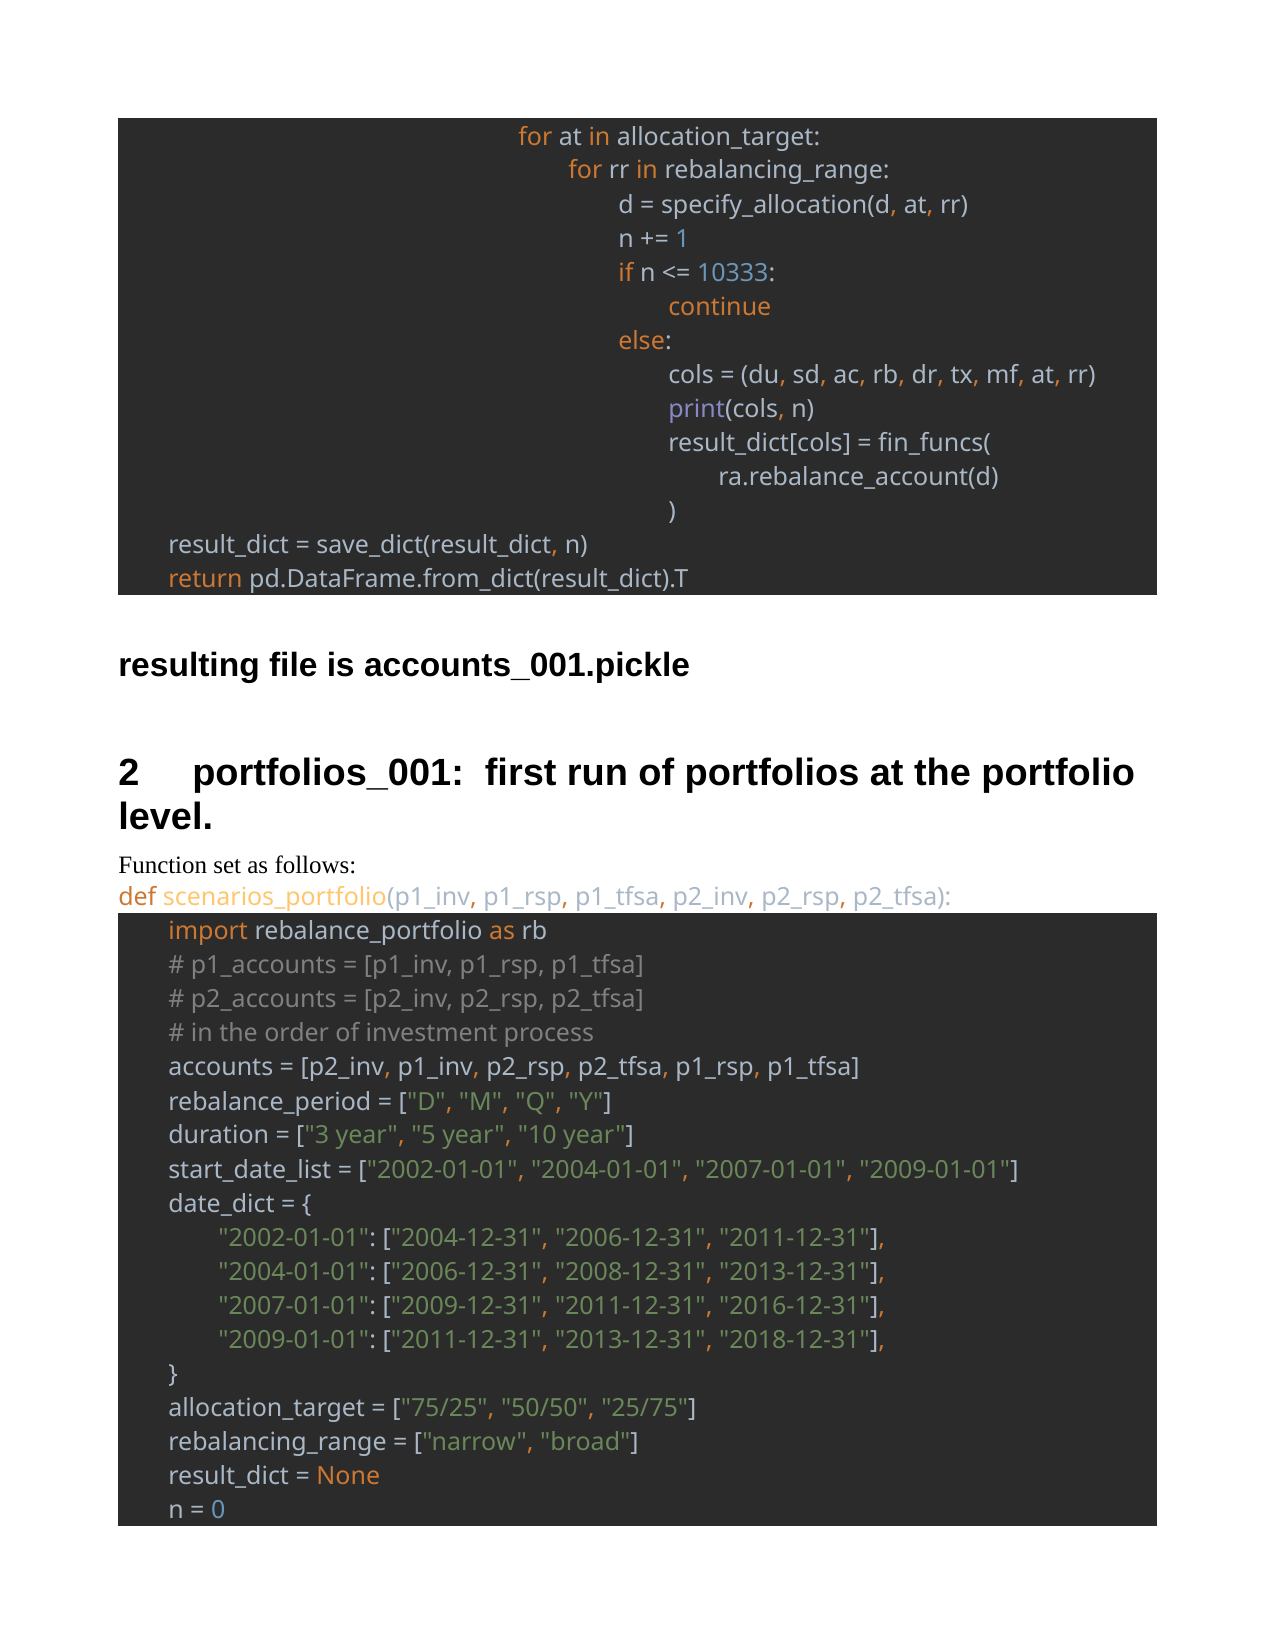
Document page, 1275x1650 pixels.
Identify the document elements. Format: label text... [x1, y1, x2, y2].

text # p1_accounts = [p1_inv, p1_rsp, p1_tfsa] [118, 947, 1157, 981]
subtitle portfolios_001: first run of portfolios at the portfolio level. [118, 750, 1157, 837]
text Function set as follows: [118, 850, 1157, 879]
text result_dict = None [118, 1458, 1157, 1492]
text if n <= 10333: [118, 254, 1157, 288]
text allocation_target = ["75/25", "50/50", "25/75"] [118, 1390, 1157, 1424]
text "2007-01-01": ["2009-12-31", "2011-12-31", "2016-12-31"], [118, 1287, 1157, 1322]
text # p2_accounts = [p2_inv, p2_rsp, p2_tfsa] [118, 981, 1157, 1015]
text else: [118, 322, 1157, 357]
text n += 1 [118, 220, 1157, 254]
text cols = (du, sd, ac, rb, dr, tx, mf, at, rr) [118, 357, 1157, 391]
text } [118, 1356, 1157, 1390]
text d = specify_allocation(d, at, rr) [118, 186, 1157, 220]
text continue [118, 288, 1157, 322]
text n = 0 [118, 1492, 1157, 1526]
text "2004-01-01": ["2006-12-31", "2008-12-31", "2013-12-31"], [118, 1253, 1157, 1287]
text for at in allocation_target: [118, 118, 1157, 152]
text for rr in rebalancing_range: [118, 152, 1157, 186]
text print(cols, n) [118, 391, 1157, 425]
subtitle resulting file is accounts_001.pickle [118, 645, 1157, 684]
text date_dict = { [118, 1185, 1157, 1219]
text rebalancing_range = ["narrow", "broad"] [118, 1424, 1157, 1458]
text accounts = [p2_inv, p1_inv, p2_rsp, p2_tfsa, p1_rsp, p1_tfsa] [118, 1049, 1157, 1083]
text start_date_list = ["2002-01-01", "2004-01-01", "2007-01-01", "2009-01-01"] [118, 1151, 1157, 1185]
text rebalance_period = ["D", "M", "Q", "Y"] [118, 1083, 1157, 1117]
text ra.rebalance_account(d) [118, 459, 1157, 493]
text ) [118, 493, 1157, 527]
text result_dict = save_dict(result_dict, n) [118, 527, 1157, 561]
text "2002-01-01": ["2004-12-31", "2006-12-31", "2011-12-31"], [118, 1219, 1157, 1253]
text return pd.DataFrame.from_dict(result_dict).T [118, 561, 1157, 595]
text duration = ["3 year", "5 year", "10 year"] [118, 1117, 1157, 1151]
text result_dict[cols] = fin_funcs( [118, 425, 1157, 459]
text import rebalance_portfolio as rb [118, 913, 1157, 947]
text # in the order of investment process [118, 1015, 1157, 1049]
text def scenarios_portfolio(p1_inv, p1_rsp, p1_tfsa, p2_inv, p2_rsp, p2_tfsa): [118, 879, 1157, 913]
text "2009-01-01": ["2011-12-31", "2013-12-31", "2018-12-31"], [118, 1322, 1157, 1356]
